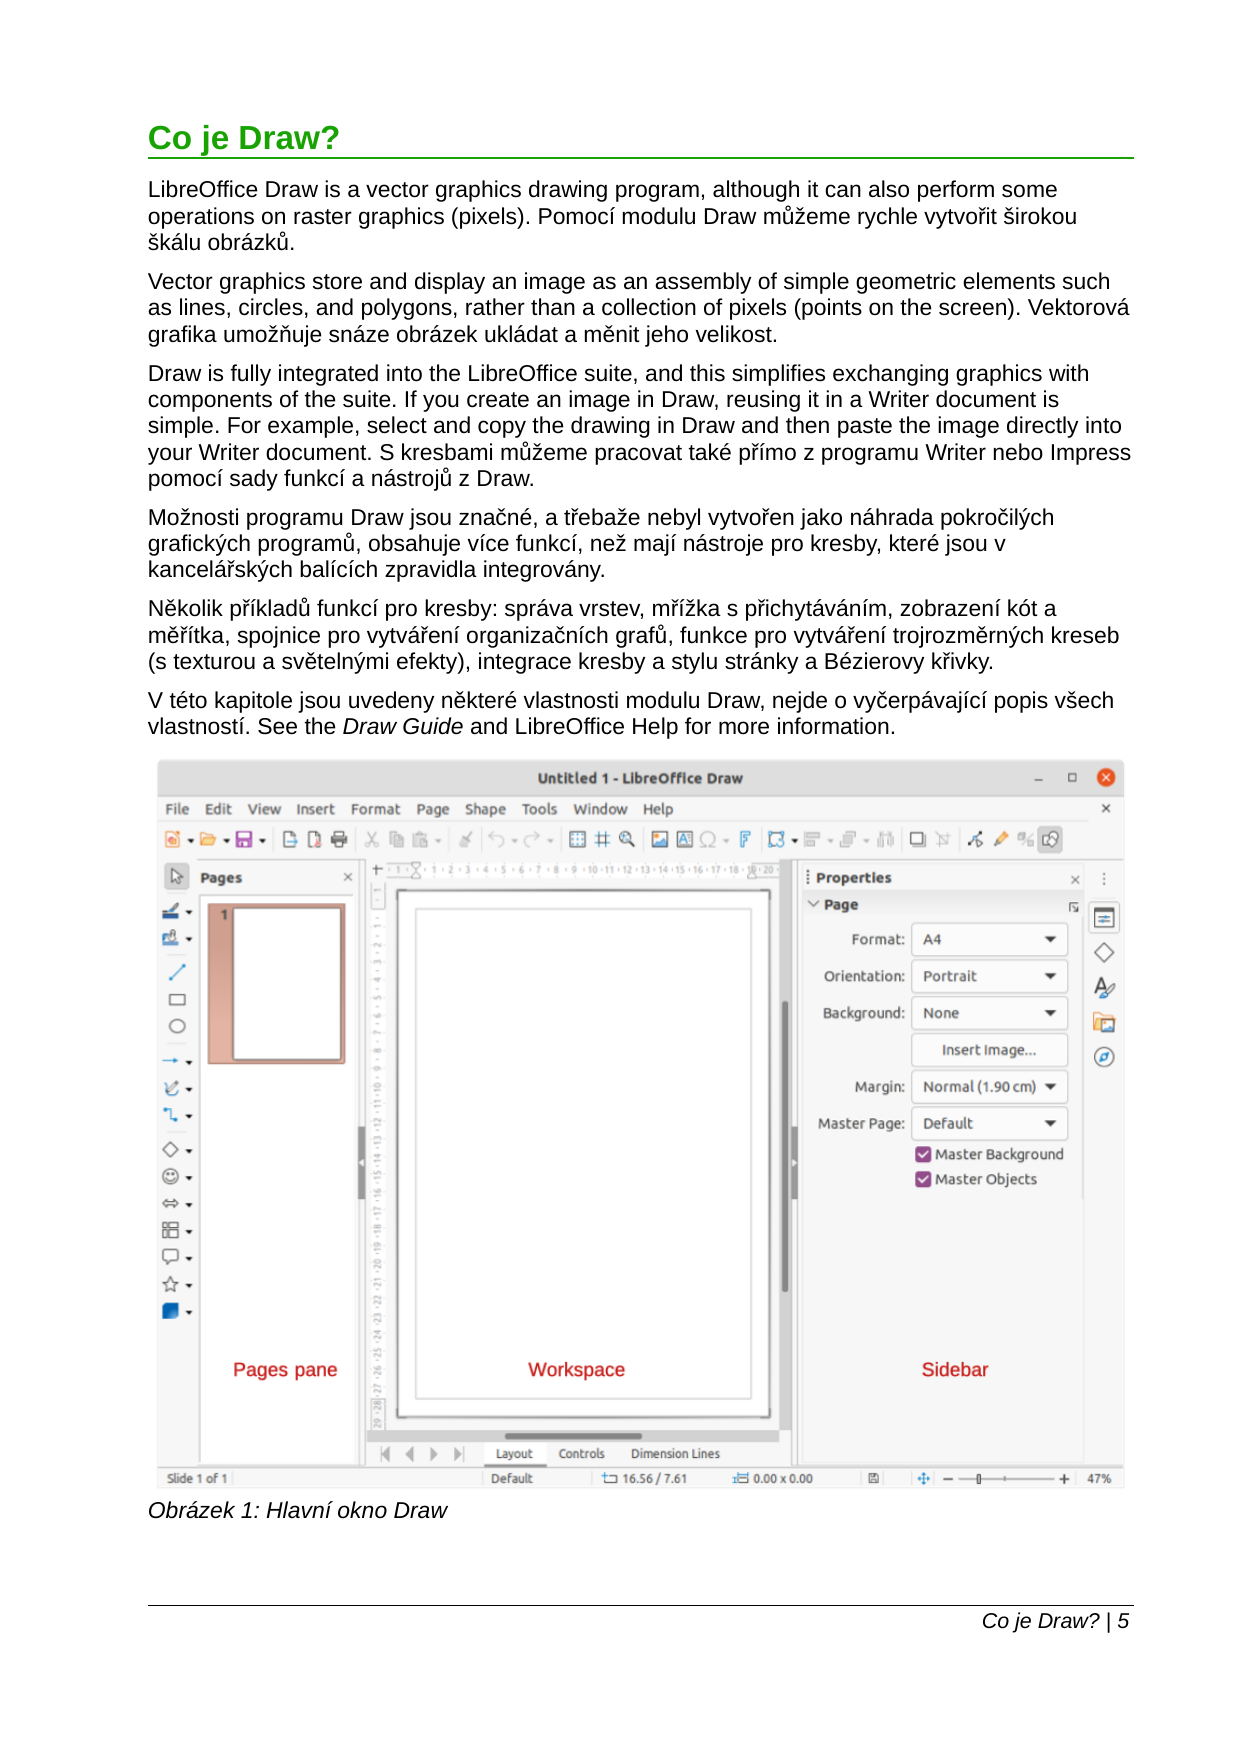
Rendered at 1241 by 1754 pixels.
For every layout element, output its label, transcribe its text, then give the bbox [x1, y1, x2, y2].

picture [147, 752, 1134, 1498]
text Vector graphics store and display an image as an assembly of simple geometric elements such as lines, circles, and polygons, rather than a collection of pixels (points on the screen). Vektorová grafika umožňuje snáze obrázek ukládat a měnit jeho velikost. [148, 268, 1134, 347]
text Draw is fully integrated into the LibreOffice suite, and this simplifies exchanging graphics with components of the suite. If you create an image in Draw, reusing it in a Writer document is simple. For example, select and copy the drawing in Draw and then paste the image directly into your Writer document. S kresbami můžeme pracovat také přímo z programu Writer nebo Impress pomocí sady funkcí a nástrojů z Draw. [148, 359, 1134, 491]
text Obrázek 1: Hlavní okno Draw [148, 1498, 1134, 1523]
text LibreOffice Draw is a vector graphics drawing program, although it can also perform some operations on raster graphics (pixels). Pomocí modulu Draw můžeme rychle vytvořit širokou škálu obrázků. [148, 176, 1134, 255]
text Možnosti programu Draw jsou značné, a třebaže nebyl vytvořen jako náhrada pokročilých grafických programů, obsahuje více funkcí, než mají nástroje pro kresby, které jsou v kancelářských balících zpravidla integrovány. [148, 504, 1134, 583]
text V této kapitole jsou uvedeny některé vlastnosti modulu Draw, nejde o vyčerpávající popis všech vlastností. See the Draw Guide and LibreOffice Help for more information. [148, 687, 1134, 739]
text Několik příkladů funkcí pro kresby: správa vrstev, mřížka s přichytáváním, zobrazení kót a měřítka, spojnice pro vytváření organizačních grafů, funkce pro vytváření trojrozměrných kreseb (s texturou a světelnými efekty), integrace kresby a stylu stránky a Bézierovy křivky. [148, 595, 1134, 674]
subtitle Co je Draw? [148, 118, 1134, 157]
